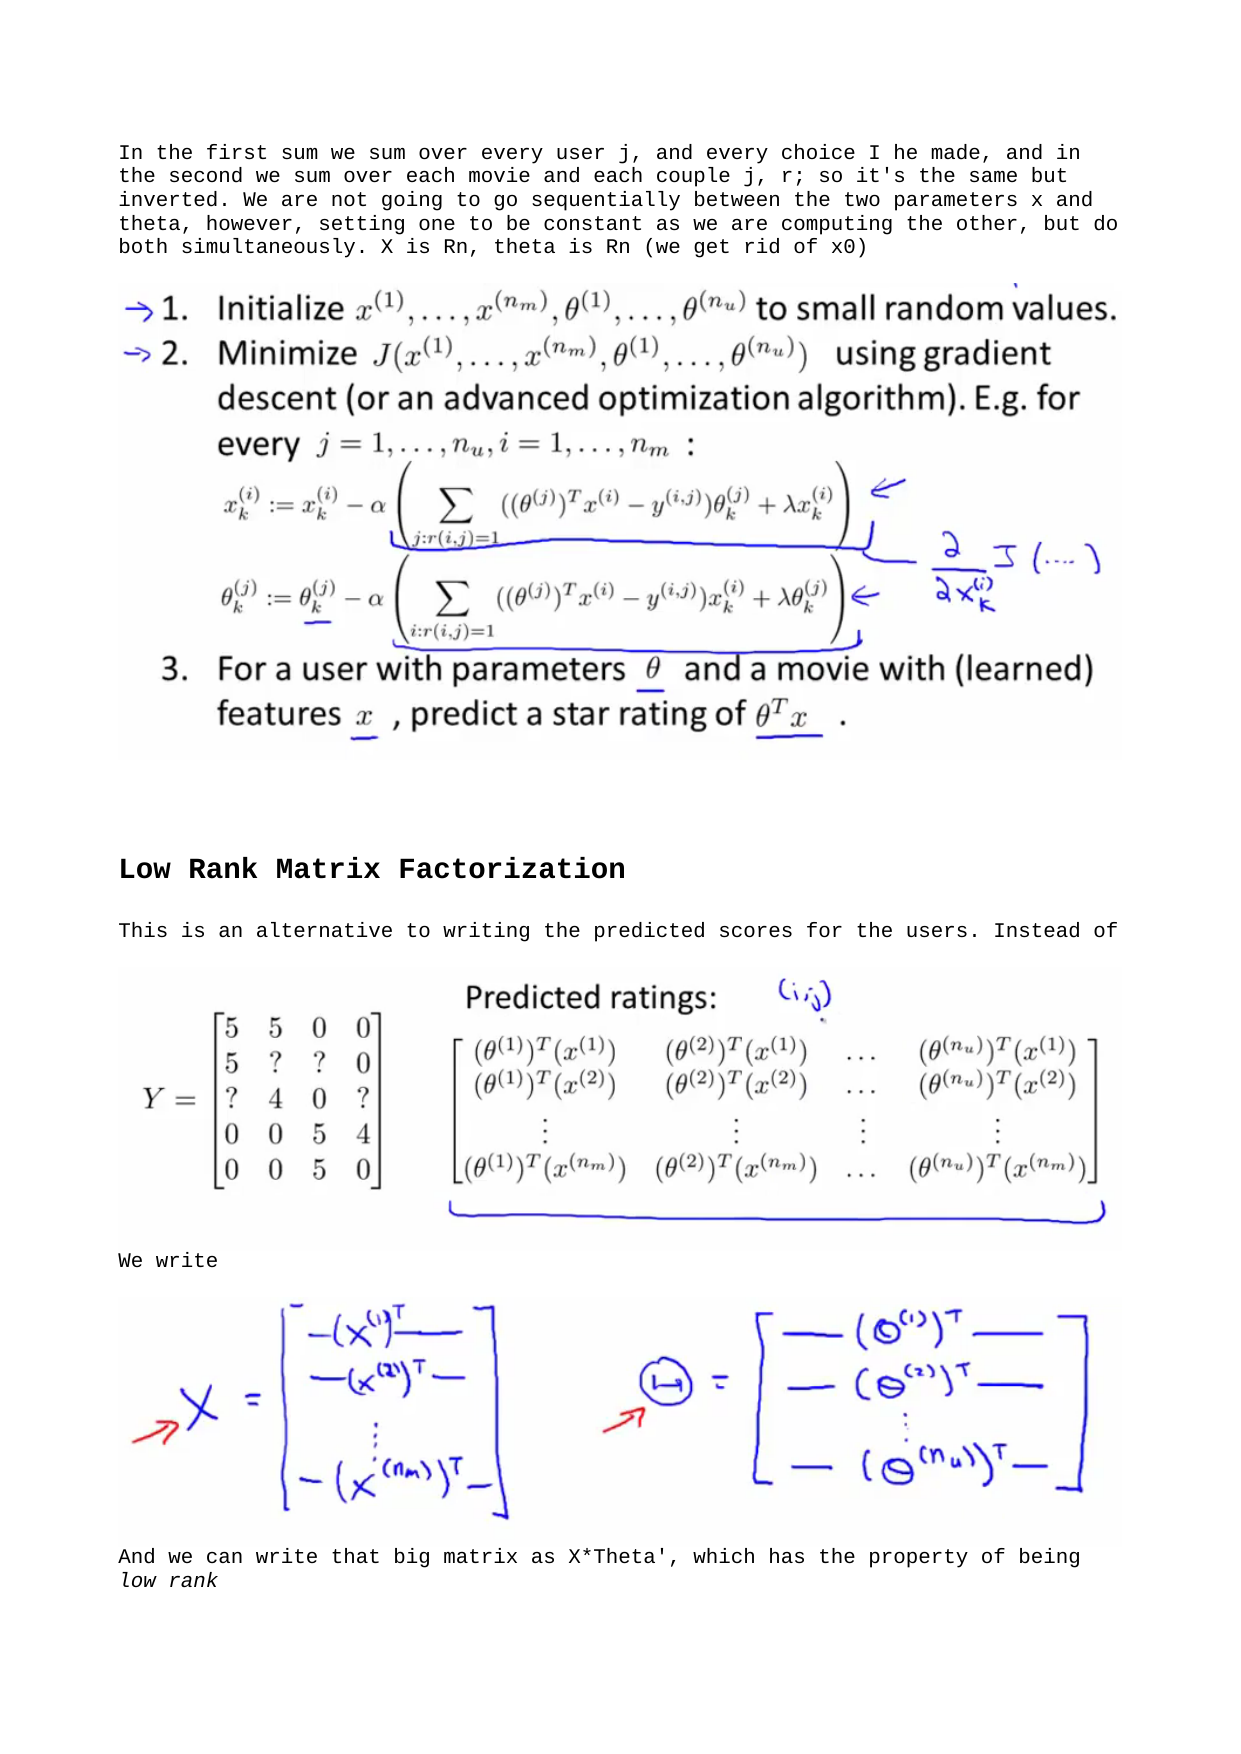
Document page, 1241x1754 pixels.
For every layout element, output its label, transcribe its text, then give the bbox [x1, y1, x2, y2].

text We write [118, 1251, 1122, 1274]
picture [118, 967, 1123, 1251]
picture [118, 1297, 1123, 1547]
text This is an alternative to writing the predicted scores for the users. Instead of [118, 920, 1122, 944]
text Low Rank Matrix Factorization [118, 854, 1122, 887]
text In the first sum we sum over every user j, and every choice I he made, and in the second we sum over each movie and each couple j, r; so it's the same but inverted. We are not going to go sequentially between the two parameters x and theta, however, setting one to be constant as we are computing the other, but do both simultaneously. X is Rn, theta is Rn (we get rid of x0) [118, 142, 1122, 260]
text And we can write that big matrix as X*Theta', which has the property of being low rank [118, 1547, 1122, 1593]
picture [118, 283, 1123, 760]
